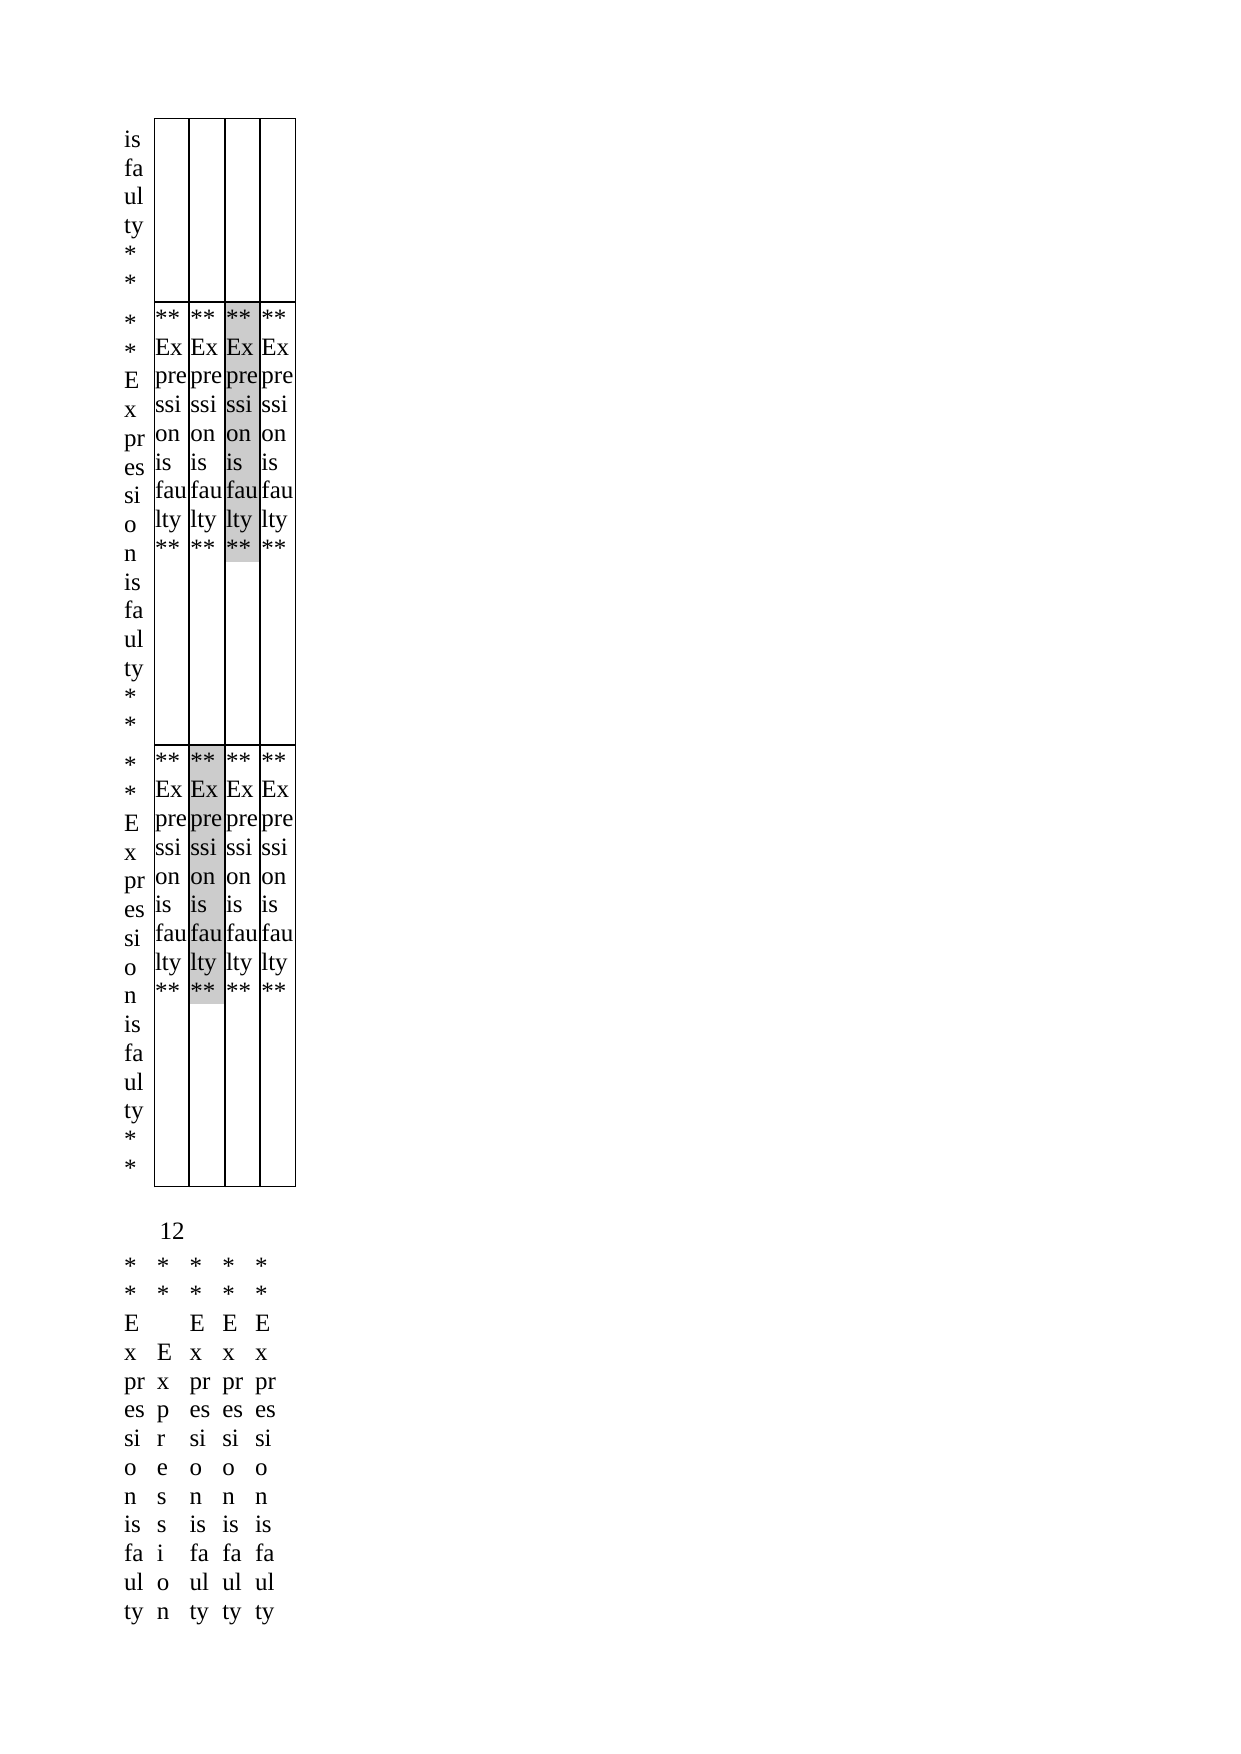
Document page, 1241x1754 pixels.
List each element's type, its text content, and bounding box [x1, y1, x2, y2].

table_cell 1,80E+308 [155, 119, 188, 301]
text 12 [159, 1216, 1122, 1245]
table_cell 1,80E+308 [190, 1004, 224, 1186]
table_cell 1,80E+308 [190, 119, 224, 301]
table_cell 1,80E+308 [226, 562, 259, 744]
table_header 1,80E+308 [216, 1245, 249, 1630]
table_cell 1,80E+308 [190, 303, 224, 744]
table_cell 1,80E+308 [226, 119, 259, 301]
table_cell 1,80E+308 [261, 119, 295, 301]
table_cell 1,80E+308 [155, 746, 188, 1186]
table_cell 1,80E+308 [118, 302, 154, 745]
table_header 1,80E+308 [184, 1245, 216, 1630]
table_cell 1,80E+308 [155, 303, 188, 744]
table_header 1,80E+308 [118, 1245, 151, 1630]
table_cell 1,80E+308 [226, 746, 259, 1186]
table_header 1,80E+308 [249, 1245, 282, 1630]
table_cell 1,80E+308 [118, 118, 154, 302]
table_header 1,80E+308 [151, 1245, 183, 1630]
table_cell 1,80E+308 [261, 746, 295, 1186]
table_cell 1,80E+308 [118, 745, 154, 1187]
table_cell 1,80E+308 [261, 303, 295, 744]
